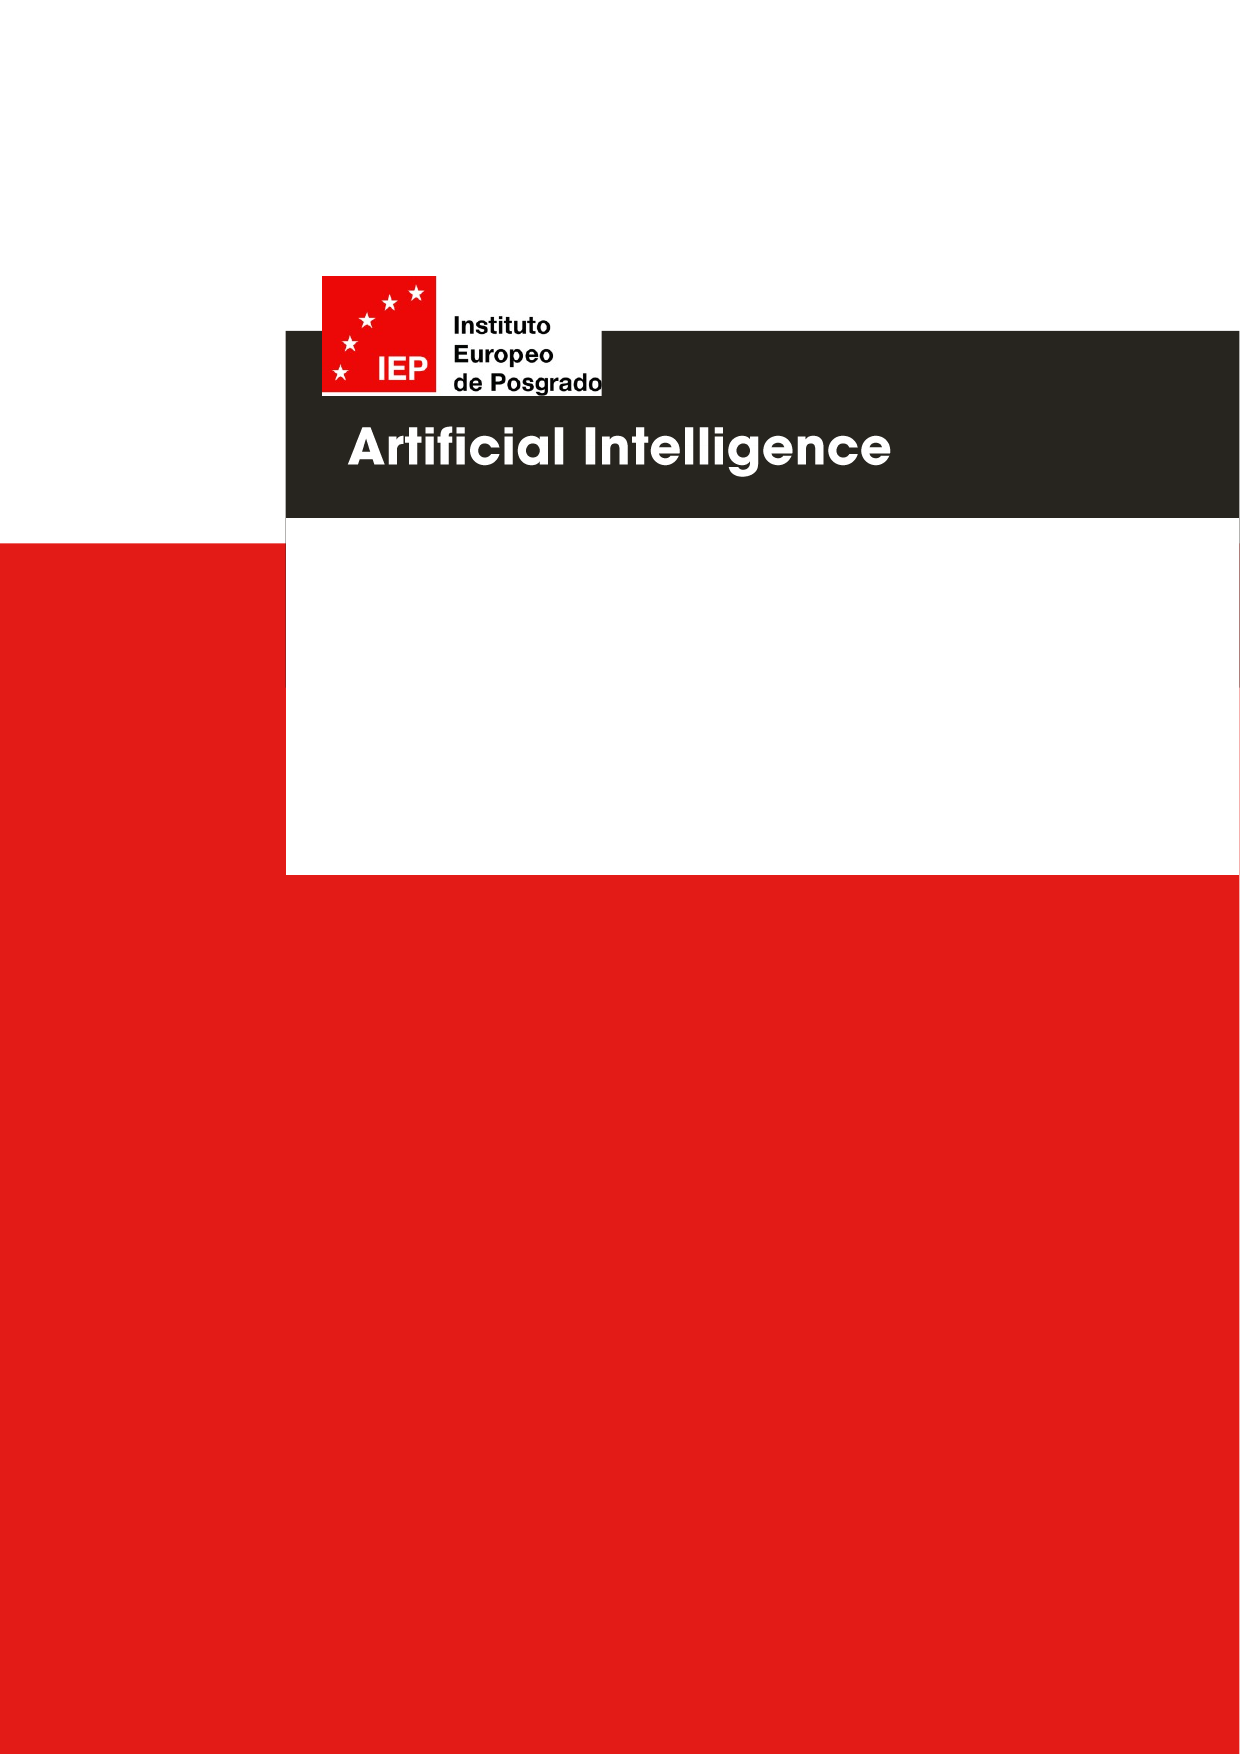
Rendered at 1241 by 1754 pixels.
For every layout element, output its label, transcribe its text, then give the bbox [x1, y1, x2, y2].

text Alumno: Víctor Guerra Rubio [349, 815, 1239, 858]
text Unidad [208, 243, 1063, 395]
